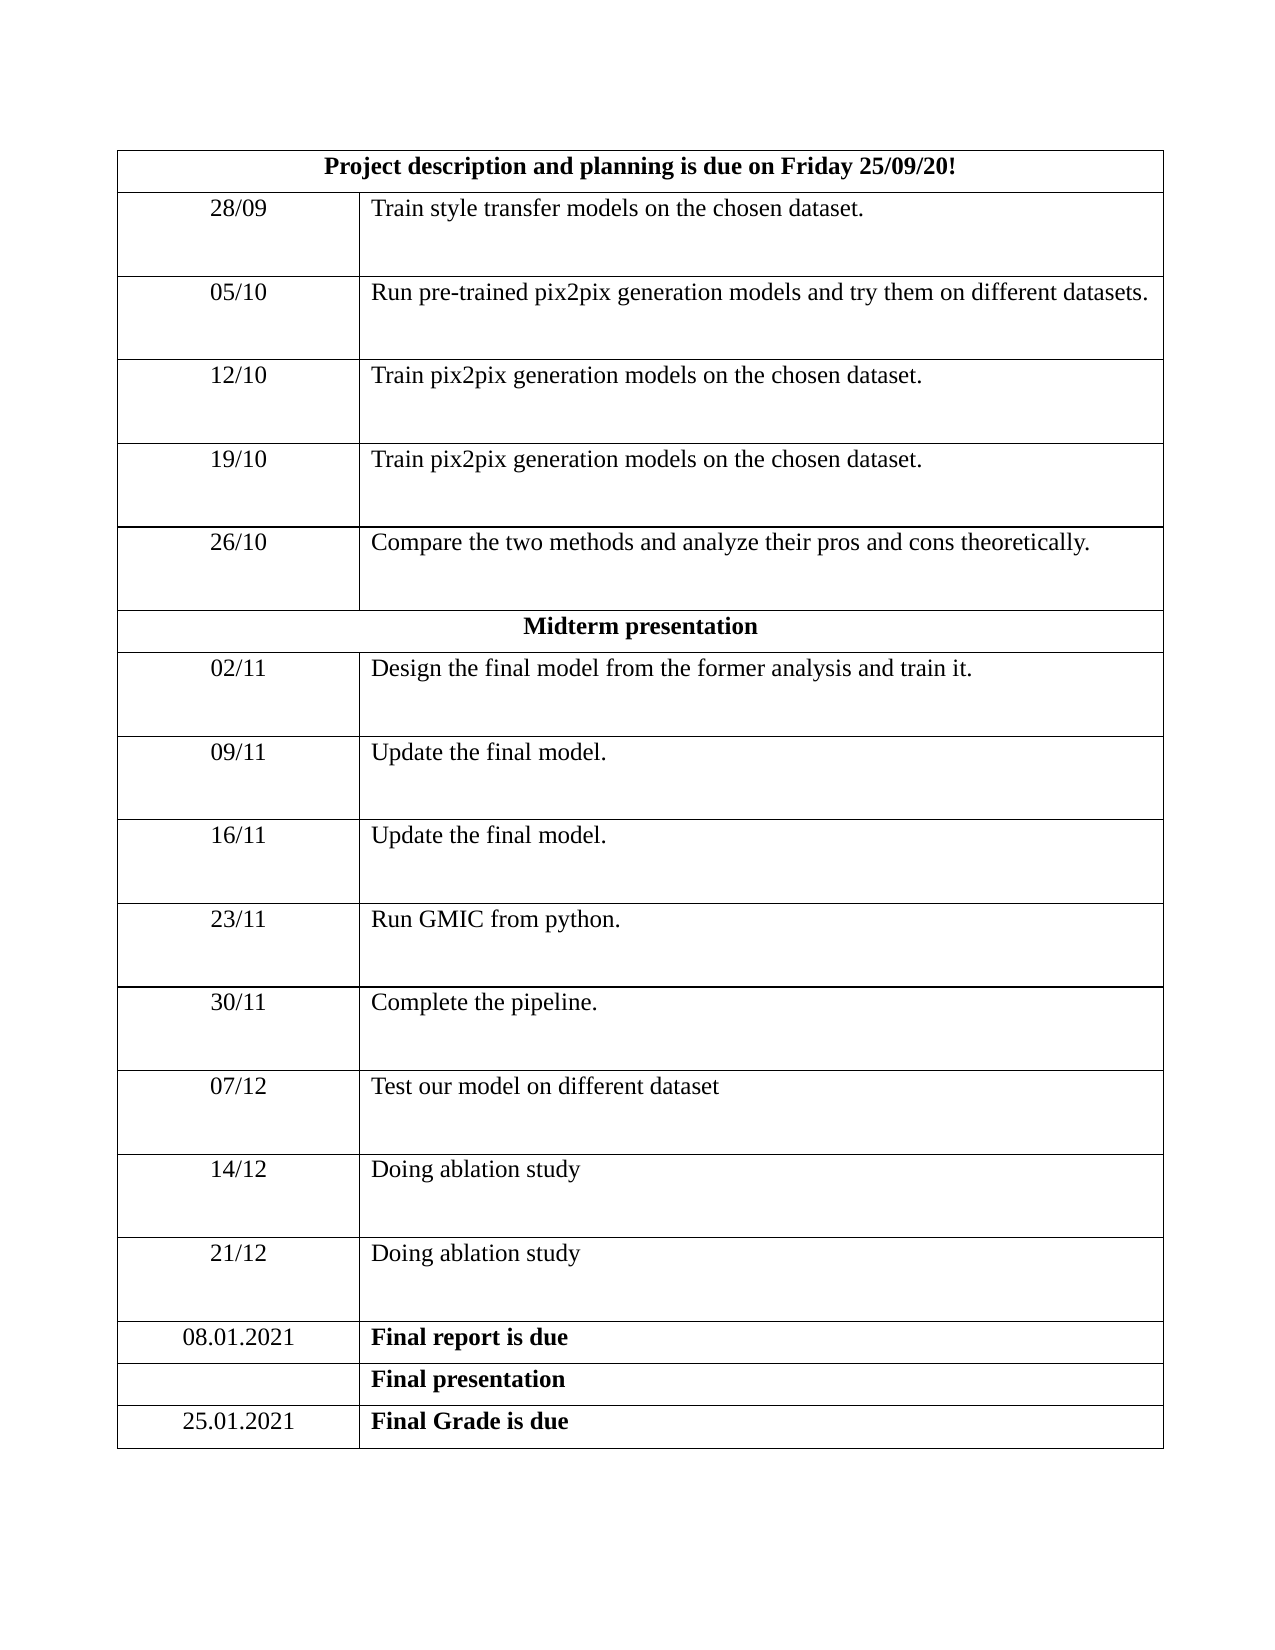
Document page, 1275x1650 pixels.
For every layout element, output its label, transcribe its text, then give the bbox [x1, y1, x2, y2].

table_cell Complete the pipeline. [360, 988, 1163, 1070]
table_cell 14/12 [118, 1155, 359, 1237]
table_cell Design the final model from the former analysis and train it. [360, 653, 1163, 736]
table_cell 23/11 [118, 904, 359, 986]
table_cell Final Grade is due [360, 1406, 1163, 1447]
table_cell 26/10 [118, 528, 359, 610]
table_cell Train pix2pix generation models on the chosen dataset. [360, 360, 1163, 443]
table_cell Midterm presentation [118, 611, 1163, 652]
table_cell 09/11 [118, 737, 359, 819]
table_cell 21/12 [118, 1238, 359, 1321]
table_cell 19/10 [118, 444, 359, 526]
table_cell Run GMIC from python. [360, 904, 1163, 986]
table_cell 12/10 [118, 360, 359, 443]
table_cell 02/11 [118, 653, 359, 736]
table_cell 28/09 [118, 193, 359, 276]
table_cell 05/10 [118, 277, 359, 359]
table_cell Train pix2pix generation models on the chosen dataset. [360, 444, 1163, 526]
table_cell Train style transfer models on the chosen dataset. [360, 193, 1163, 276]
table_cell 25.01.2021 [118, 1406, 359, 1447]
table_cell 07/12 [118, 1071, 359, 1153]
table_cell Doing ablation study [360, 1238, 1163, 1321]
table_cell 30/11 [118, 988, 359, 1070]
table_cell Update the final model. [360, 820, 1163, 903]
table_cell Update the final model. [360, 737, 1163, 819]
table_cell 16/11 [118, 820, 359, 903]
table_cell [118, 1364, 359, 1405]
table_cell Compare the two methods and analyze their pros and cons theoretically. [360, 528, 1163, 610]
table_cell Doing ablation study [360, 1155, 1163, 1237]
table_cell Test our model on different dataset [360, 1071, 1163, 1153]
table_cell Project description and planning is due on Friday 25/09/20! [118, 151, 1163, 192]
table_cell Run pre-trained pix2pix generation models and try them on different datasets. [360, 277, 1163, 359]
table_cell Final report is due [360, 1322, 1163, 1363]
table_cell 08.01.2021 [118, 1322, 359, 1363]
table_cell Final presentation [360, 1364, 1163, 1405]
